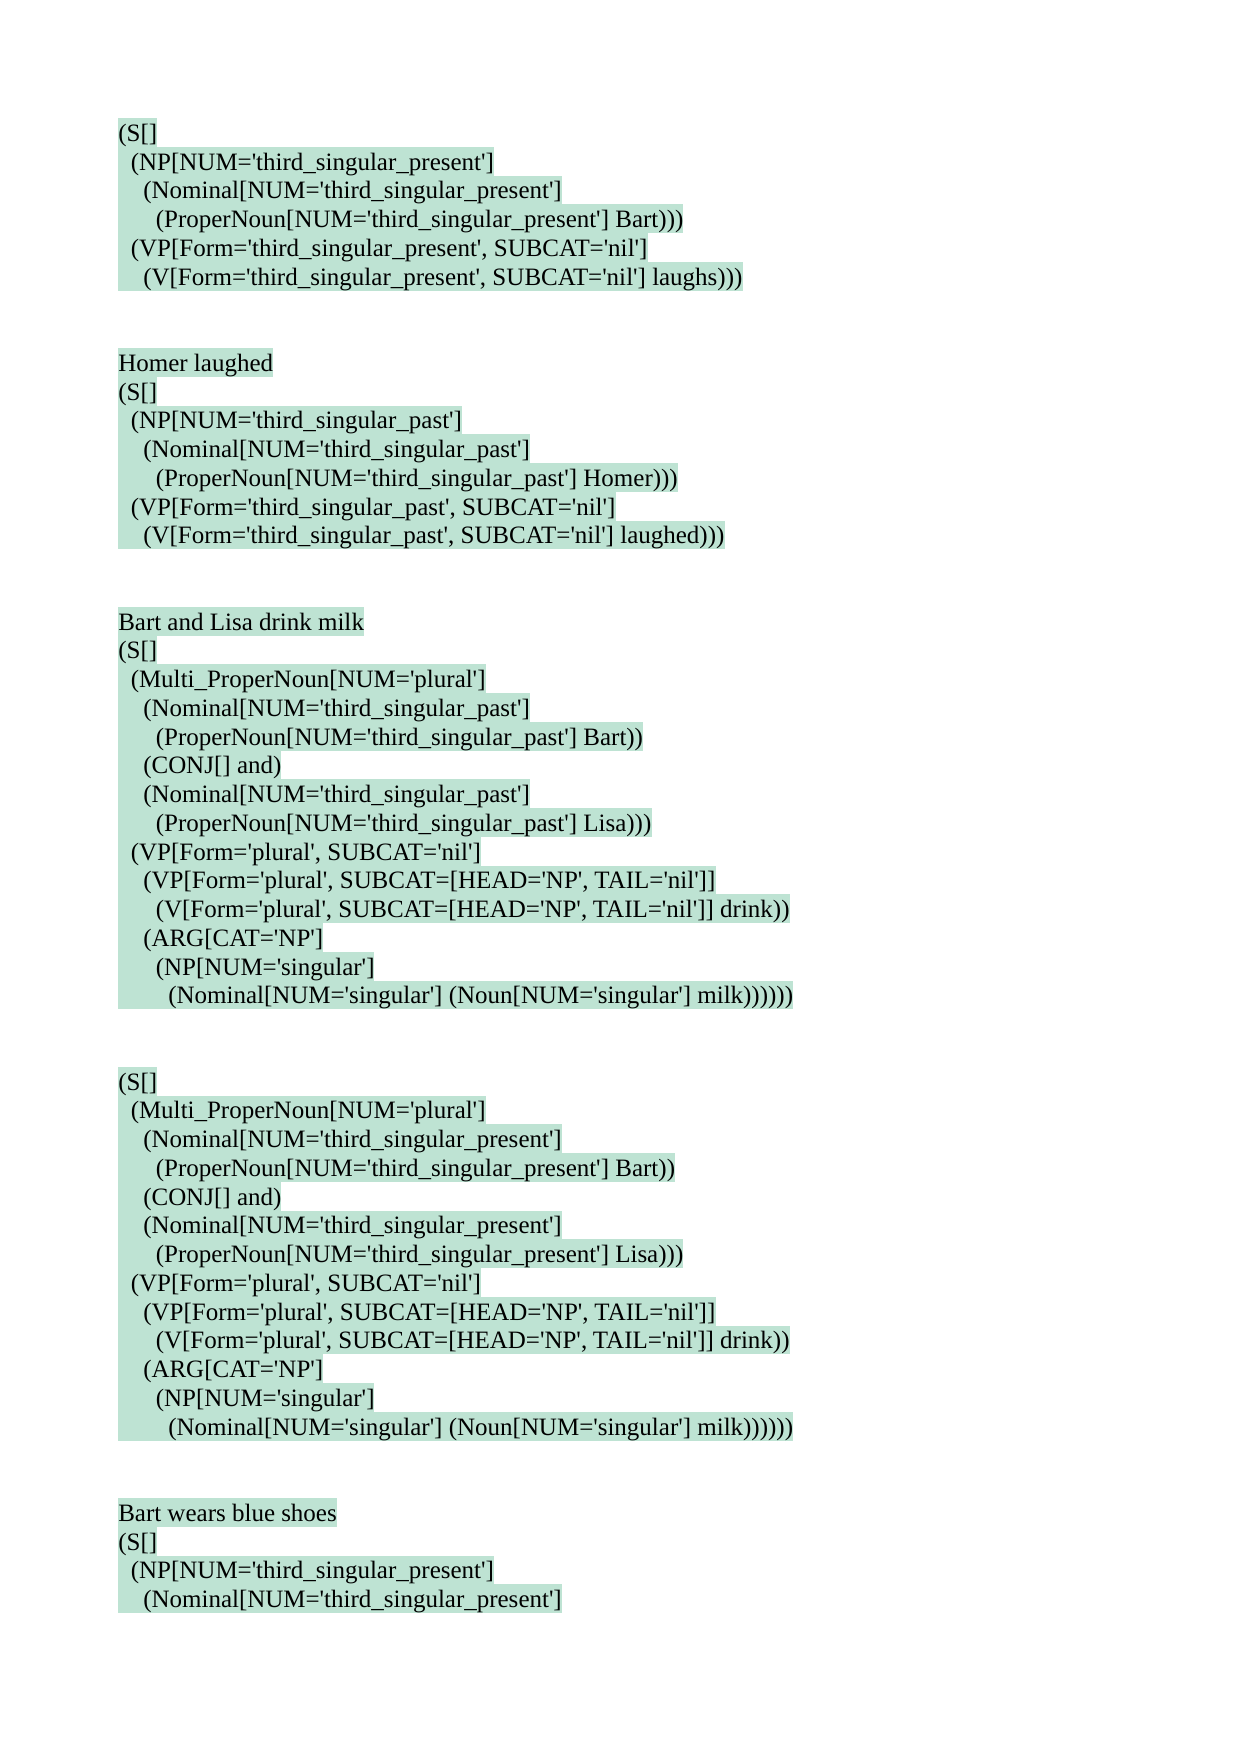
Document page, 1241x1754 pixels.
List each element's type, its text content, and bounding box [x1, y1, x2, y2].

text (ProperNoun[NUM='third_singular_past'] Homer))) [118, 463, 1122, 492]
text (Nominal[NUM='third_singular_present'] [118, 176, 1122, 204]
text (Nominal[NUM='third_singular_present'] [118, 1584, 1122, 1613]
text (VP[Form='plural', SUBCAT=[HEAD='NP', TAIL='nil']] [118, 1297, 1122, 1326]
text (VP[Form='third_singular_present', SUBCAT='nil'] [118, 233, 1122, 262]
text (V[Form='plural', SUBCAT=[HEAD='NP', TAIL='nil']] drink)) [118, 1326, 1122, 1354]
text (NP[NUM='third_singular_past'] [118, 406, 1122, 434]
text (S[] [118, 1067, 1122, 1096]
text (VP[Form='plural', SUBCAT=[HEAD='NP', TAIL='nil']] [118, 866, 1122, 894]
text (ProperNoun[NUM='third_singular_present'] Lisa))) [118, 1239, 1122, 1268]
text (Nominal[NUM='third_singular_past'] [118, 434, 1122, 463]
text (ProperNoun[NUM='third_singular_past'] Lisa))) [118, 808, 1122, 837]
text (ProperNoun[NUM='third_singular_present'] Bart))) [118, 204, 1122, 233]
text (V[Form='third_singular_past', SUBCAT='nil'] laughed))) [118, 521, 1122, 549]
text (V[Form='third_singular_present', SUBCAT='nil'] laughs))) [118, 262, 1122, 291]
text (Nominal[NUM='third_singular_present'] [118, 1124, 1122, 1153]
text (NP[NUM='third_singular_present'] [118, 1556, 1122, 1584]
text (NP[NUM='third_singular_present'] [118, 147, 1122, 176]
text (V[Form='plural', SUBCAT=[HEAD='NP', TAIL='nil']] drink)) [118, 894, 1122, 923]
text (Multi_ProperNoun[NUM='plural'] [118, 1096, 1122, 1124]
text Bart and Lisa drink milk [118, 607, 1122, 636]
text (S[] [118, 377, 1122, 406]
text (Nominal[NUM='third_singular_past'] [118, 693, 1122, 722]
text (CONJ[] and) [118, 1182, 1122, 1211]
text (VP[Form='plural', SUBCAT='nil'] [118, 837, 1122, 866]
text (CONJ[] and) [118, 751, 1122, 779]
text (Nominal[NUM='third_singular_past'] [118, 779, 1122, 808]
text (S[] [118, 118, 1122, 147]
text (NP[NUM='singular'] [118, 1383, 1122, 1412]
text (S[] [118, 1527, 1122, 1556]
text (ProperNoun[NUM='third_singular_past'] Bart)) [118, 722, 1122, 751]
text (Nominal[NUM='singular'] (Noun[NUM='singular'] milk)))))) [118, 1412, 1122, 1441]
text (Multi_ProperNoun[NUM='plural'] [118, 664, 1122, 693]
text Bart wears blue shoes [118, 1498, 1122, 1527]
text (S[] [118, 636, 1122, 664]
text (ARG[CAT='NP'] [118, 923, 1122, 952]
text (Nominal[NUM='third_singular_present'] [118, 1211, 1122, 1239]
text (Nominal[NUM='singular'] (Noun[NUM='singular'] milk)))))) [118, 981, 1122, 1009]
text (ARG[CAT='NP'] [118, 1354, 1122, 1383]
text (VP[Form='third_singular_past', SUBCAT='nil'] [118, 492, 1122, 521]
text Homer laughed [118, 348, 1122, 377]
text (VP[Form='plural', SUBCAT='nil'] [118, 1268, 1122, 1297]
text (ProperNoun[NUM='third_singular_present'] Bart)) [118, 1153, 1122, 1182]
text (NP[NUM='singular'] [118, 952, 1122, 981]
